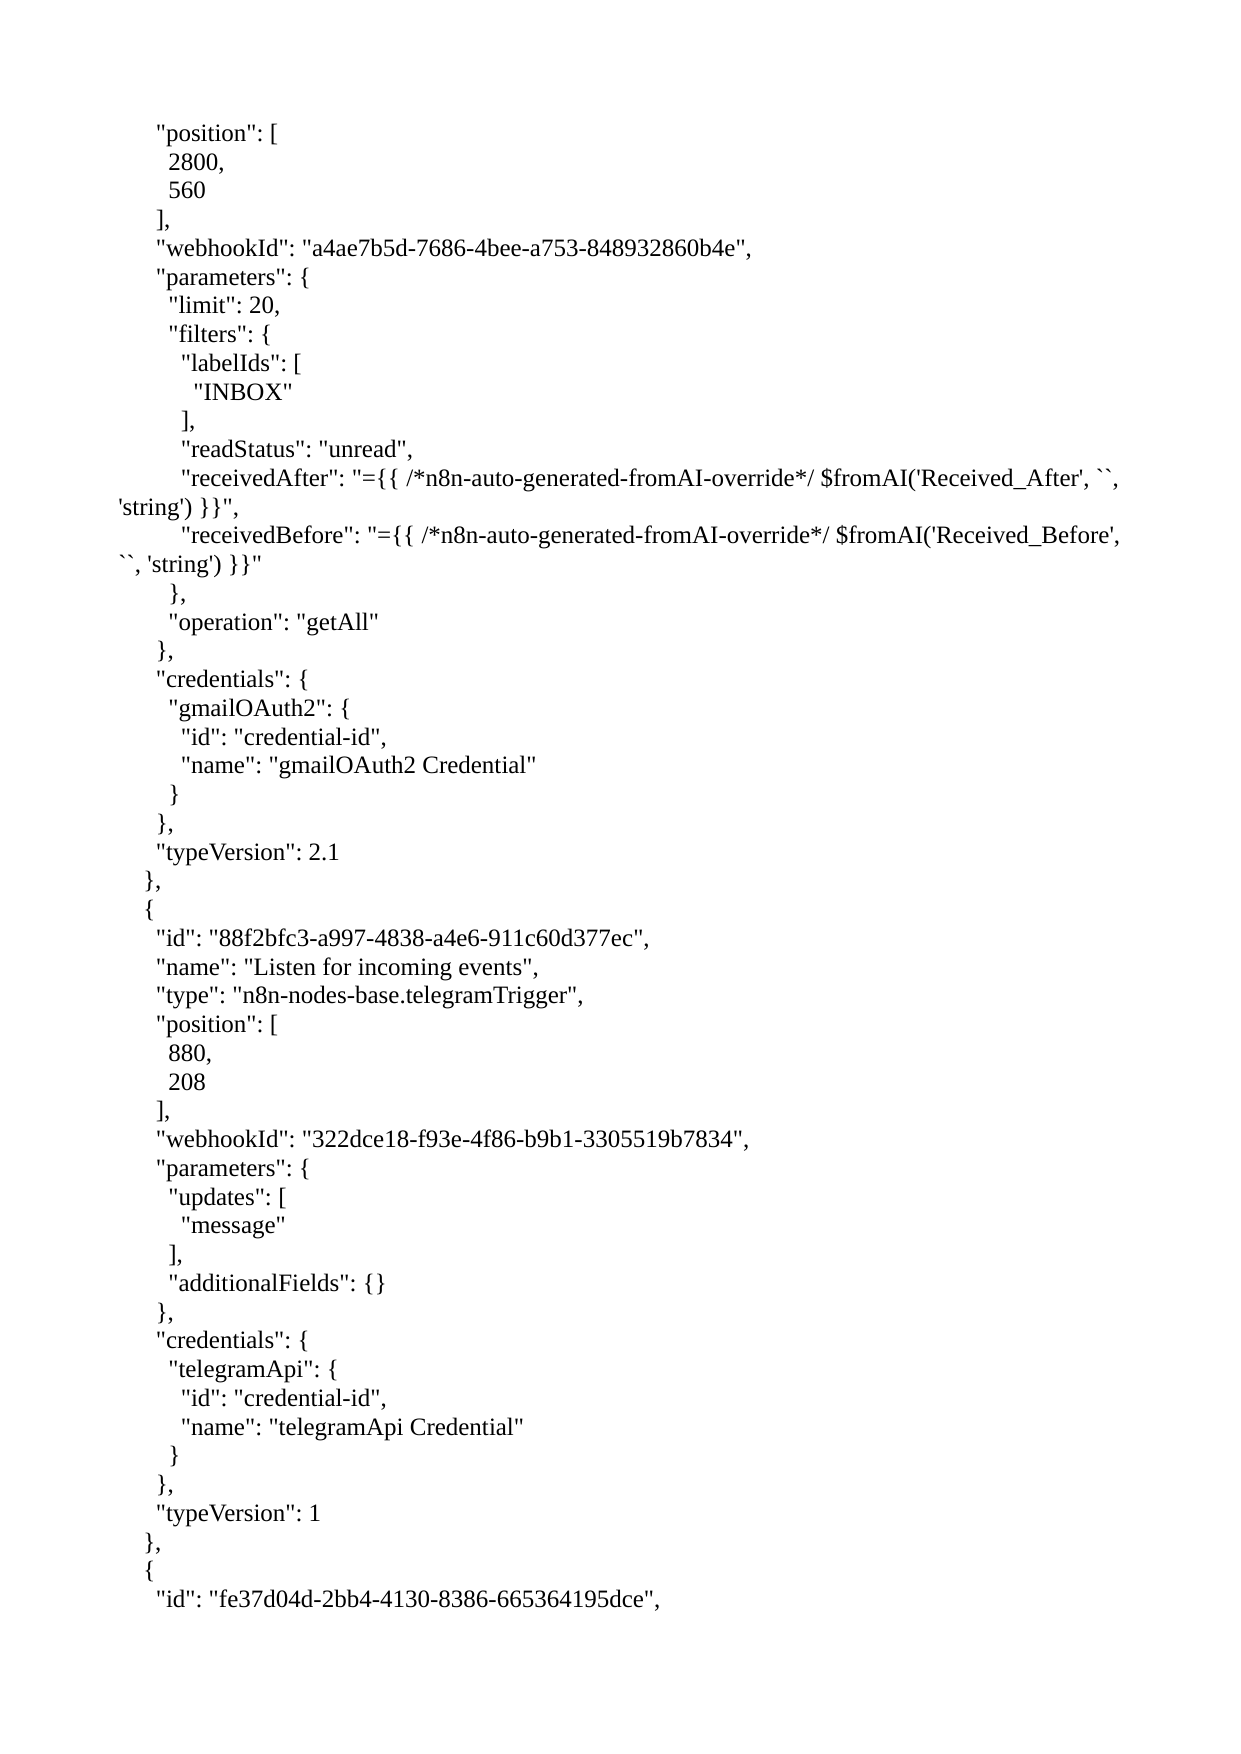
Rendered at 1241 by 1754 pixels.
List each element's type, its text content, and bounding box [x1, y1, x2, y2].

text }, [118, 1297, 1122, 1326]
text "name": "telegramApi Credential" [118, 1412, 1122, 1441]
text }, [118, 1527, 1122, 1556]
text "webhookId": "a4ae7b5d-7686-4bee-a753-848932860b4e", [118, 233, 1122, 262]
text }, [118, 636, 1122, 664]
text "credentials": { [118, 1326, 1122, 1354]
text "INBOX" [118, 377, 1122, 406]
text } [118, 779, 1122, 808]
text "receivedBefore": "={{ /*n8n-auto-generated-fromAI-override*/ $fromAI('Received_Before', ``, 'string') }}" [118, 521, 1122, 578]
text "typeVersion": 2.1 [118, 837, 1122, 866]
text "typeVersion": 1 [118, 1498, 1122, 1527]
text ], [118, 406, 1122, 434]
text }, [118, 578, 1122, 607]
text "readStatus": "unread", [118, 434, 1122, 463]
text "webhookId": "322dce18-f93e-4f86-b9b1-3305519b7834", [118, 1124, 1122, 1153]
text ], [118, 1239, 1122, 1268]
text }, [118, 808, 1122, 837]
text "operation": "getAll" [118, 607, 1122, 636]
text "additionalFields": {} [118, 1268, 1122, 1297]
text "position": [ [118, 1009, 1122, 1038]
text "gmailOAuth2": { [118, 693, 1122, 722]
text "credentials": { [118, 664, 1122, 693]
text "position": [ [118, 118, 1122, 147]
text "type": "n8n-nodes-base.telegramTrigger", [118, 981, 1122, 1009]
text 208 [118, 1067, 1122, 1096]
text { [118, 1556, 1122, 1584]
text ], [118, 1096, 1122, 1124]
text "name": "gmailOAuth2 Credential" [118, 751, 1122, 779]
text "parameters": { [118, 262, 1122, 291]
text 560 [118, 176, 1122, 204]
text 2800, [118, 147, 1122, 176]
text "telegramApi": { [118, 1354, 1122, 1383]
text "id": "credential-id", [118, 722, 1122, 751]
text "updates": [ [118, 1182, 1122, 1211]
text { [118, 894, 1122, 923]
text "id": "88f2bfc3-a997-4838-a4e6-911c60d377ec", [118, 923, 1122, 952]
text "receivedAfter": "={{ /*n8n-auto-generated-fromAI-override*/ $fromAI('Received_After', ``, 'string') }}", [118, 463, 1122, 521]
text ], [118, 204, 1122, 233]
text }, [118, 866, 1122, 894]
text "labelIds": [ [118, 348, 1122, 377]
text "name": "Listen for incoming events", [118, 952, 1122, 981]
text } [118, 1441, 1122, 1469]
text "id": "fe37d04d-2bb4-4130-8386-665364195dce", [118, 1584, 1122, 1613]
text "id": "credential-id", [118, 1383, 1122, 1412]
text }, [118, 1469, 1122, 1498]
text "filters": { [118, 319, 1122, 348]
text 880, [118, 1038, 1122, 1067]
text "parameters": { [118, 1153, 1122, 1182]
text "limit": 20, [118, 291, 1122, 319]
text "message" [118, 1211, 1122, 1239]
